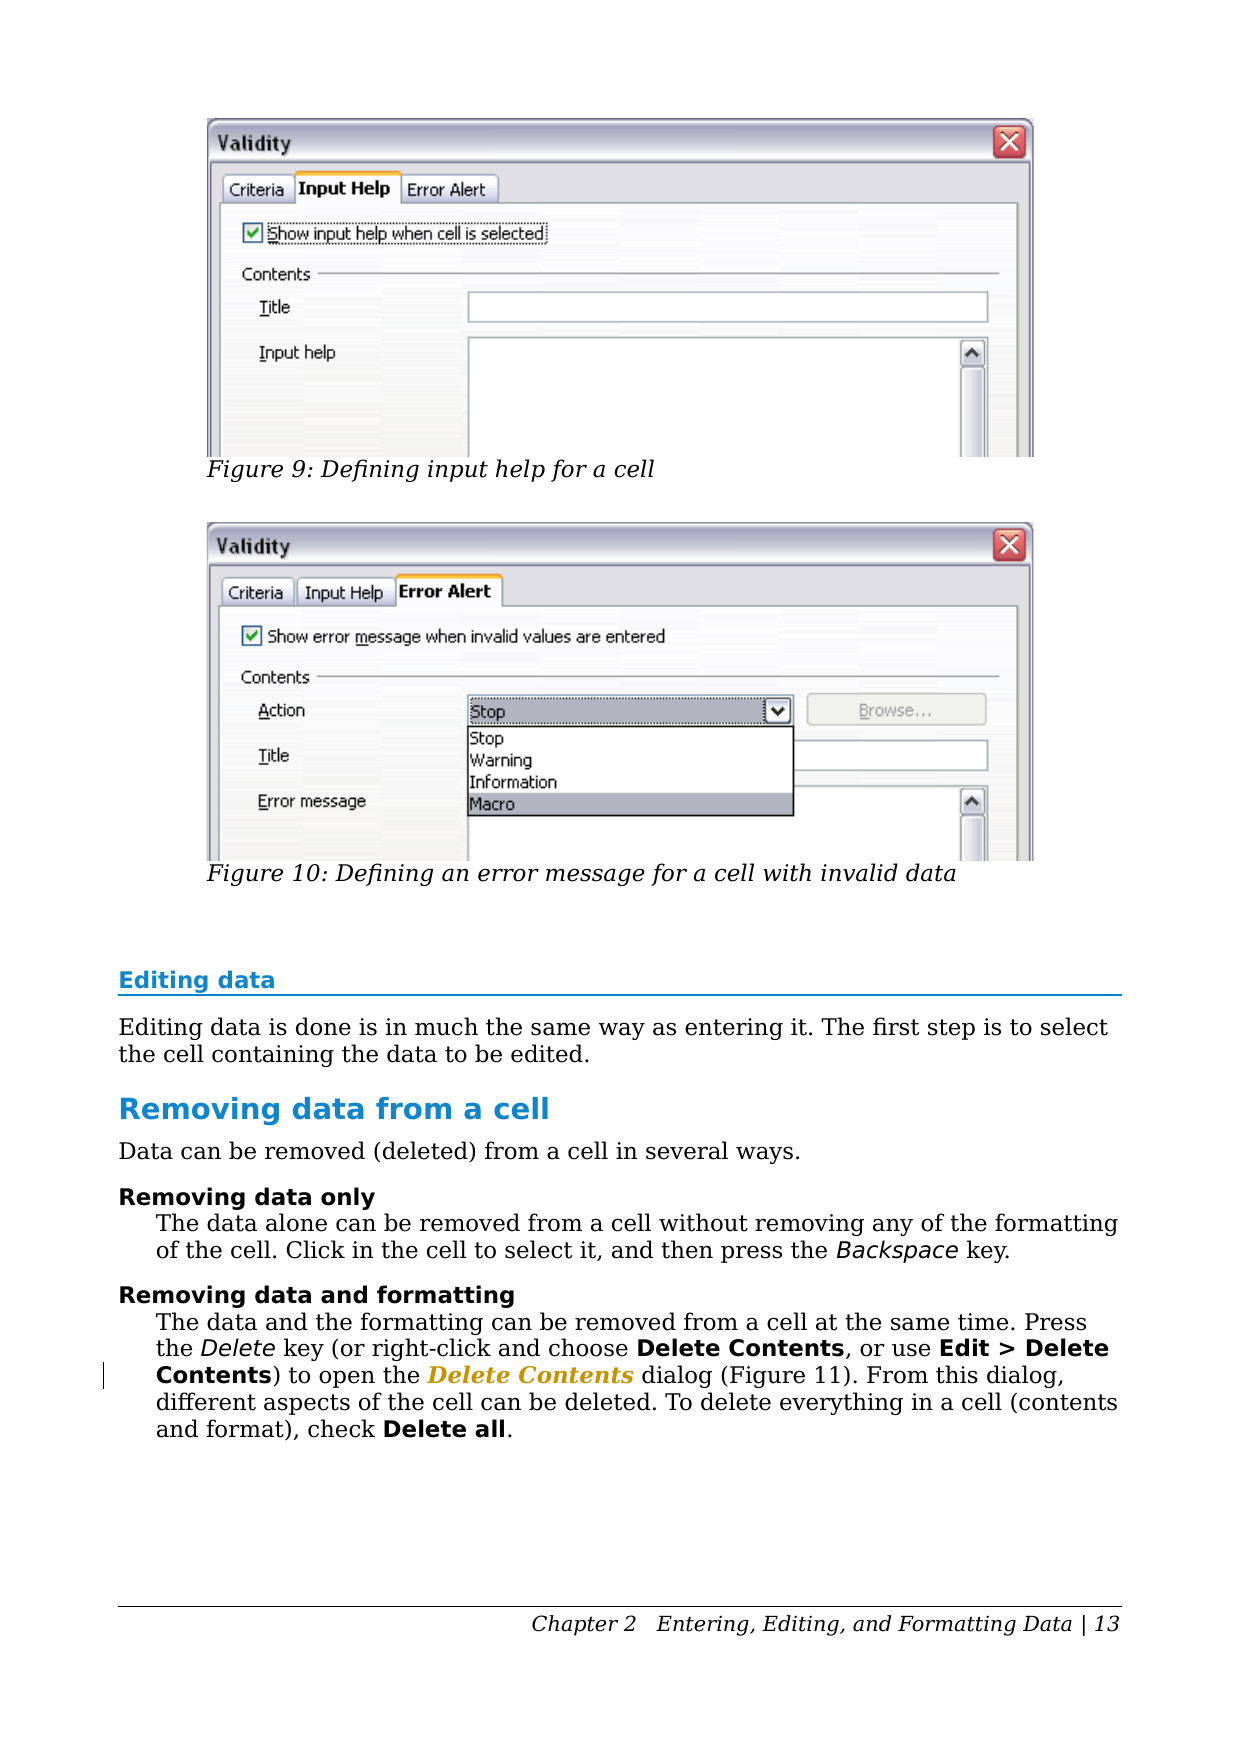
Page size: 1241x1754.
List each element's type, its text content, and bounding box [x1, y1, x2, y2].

text The data alone can be removed from a cell without removing any of the formatting of the cell. Click in the cell to select it, and then press the Backspace key. [156, 1210, 1122, 1264]
subtitle Removing data from a cell [118, 1092, 1122, 1126]
text The data and the formatting can be removed from a cell at the same time. Press the Delete key (or right-click and choose Delete Contents, or use Edit > Delete Contents) to open the Delete Contents dialog (Figure 11). From this dialog, different aspects of the cell can be deleted. To delete everything in a cell (contents and format), check Delete all. [156, 1309, 1122, 1442]
text Editing data is done is in much the same way as entering it. The first step is to select the cell containing the data to be edited. [118, 1014, 1122, 1068]
subtitle Editing data [118, 967, 1122, 994]
text Removing data and formatting [118, 1282, 1122, 1309]
text Data can be removed (deleted) from a cell in several ways. [118, 1138, 1122, 1165]
picture [206, 522, 1034, 861]
text Figure 10: Defining an error message for a cell with invalid data [207, 861, 1033, 887]
text Removing data only [118, 1184, 1122, 1210]
text Figure 9: Defining input help for a cell [207, 457, 1033, 483]
picture [207, 118, 1034, 457]
